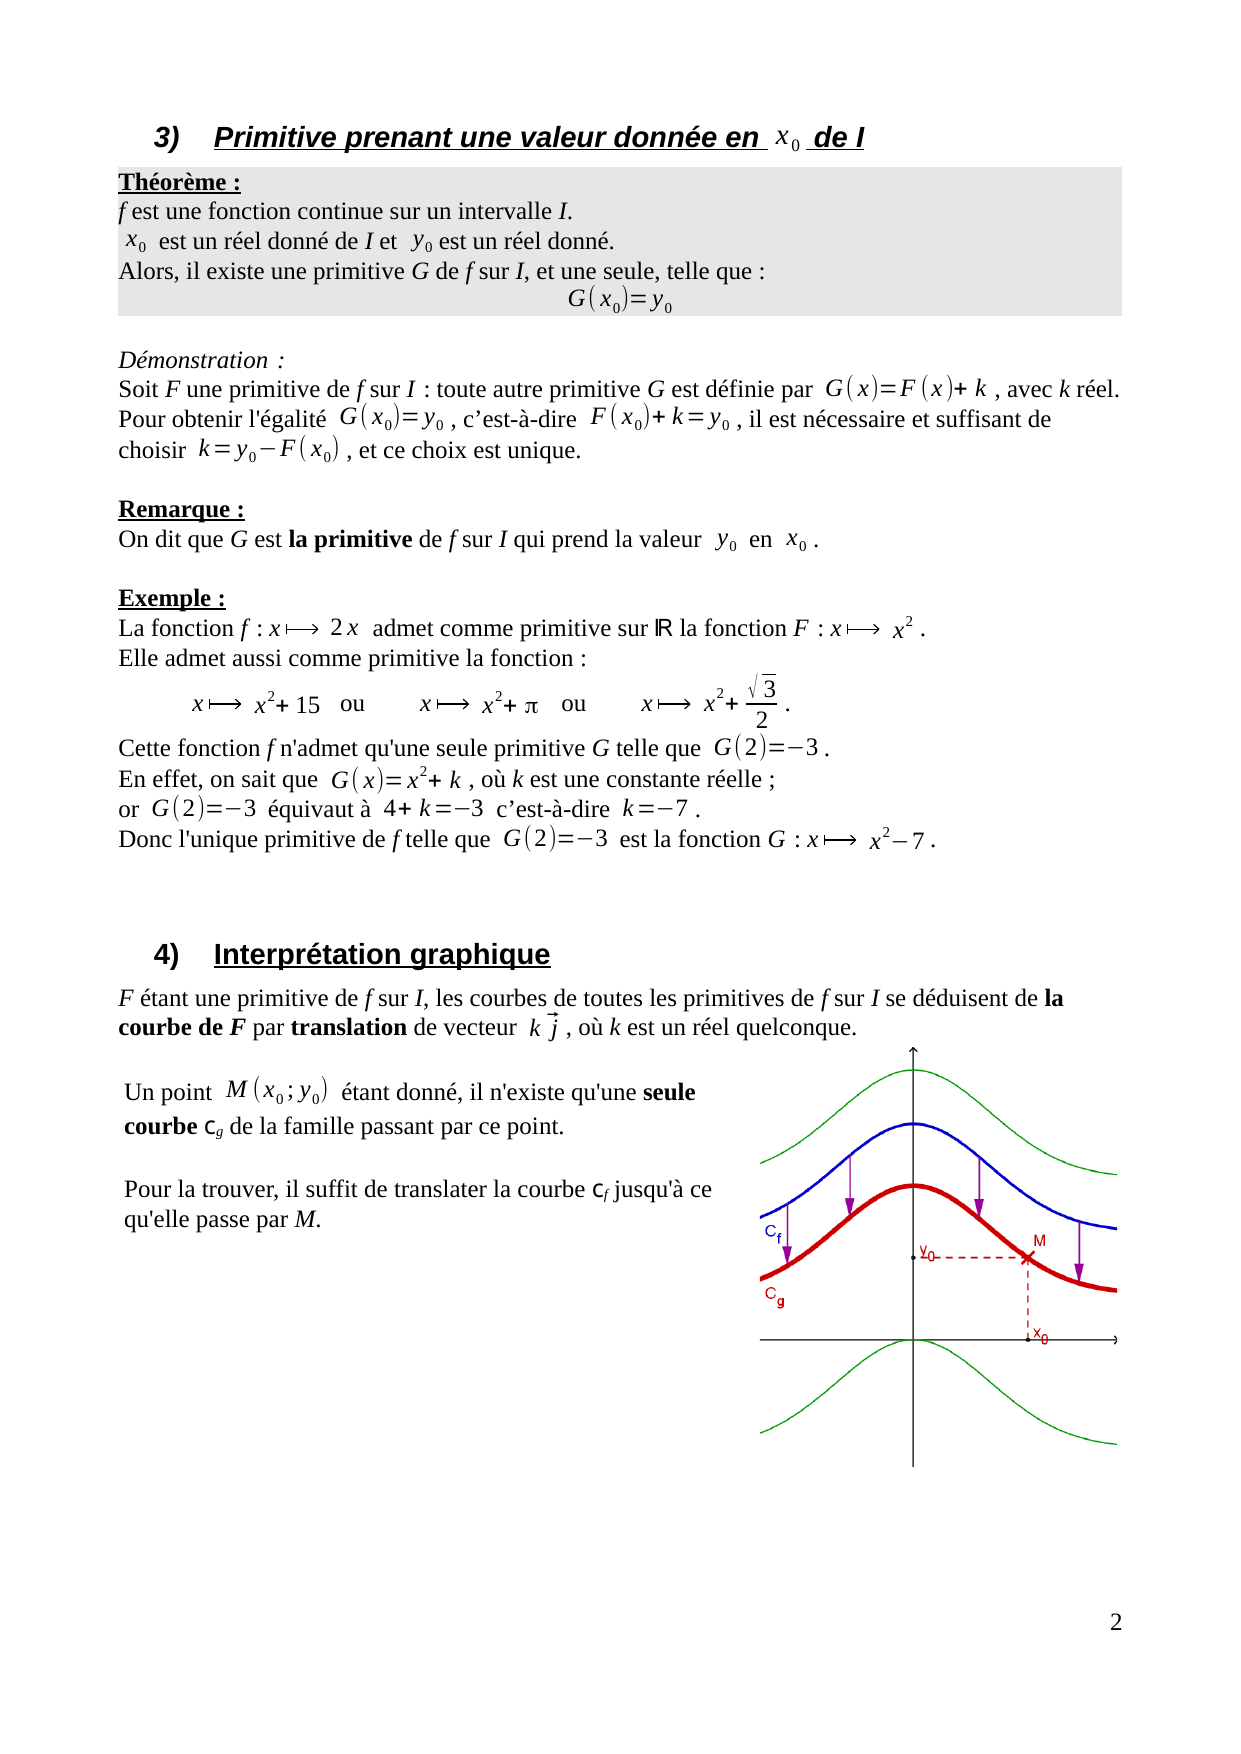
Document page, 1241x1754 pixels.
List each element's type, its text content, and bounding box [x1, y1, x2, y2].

text Soit F une primitive de f sur I : toute autre primitive G est définie par , avec k réel. [118, 374, 1122, 403]
text En effet, on sait que , où k est une constante réelle ; [118, 762, 1122, 794]
text or équivaut à c’est-à-dire . [118, 794, 1122, 823]
text Donc l'unique primitive de f telle que est la fonction G : x . [118, 823, 1122, 854]
text F étant une primitive de f sur I, les courbes de toutes les primitives de f sur I se déduisent de la courbe de F par translation de vecteur , où k est un réel quelconque. [118, 983, 1122, 1042]
text Pour obtenir l'égalité , c’est-à-dire , il est nécessaire et suffisant de choisir , et ce choix est unique. [118, 403, 1122, 466]
text Cette fonction f n'admet qu'une seule primitive G telle que . [118, 733, 1122, 762]
text On dit que G est la primitive de f sur I qui prend la valeur en . [118, 523, 1122, 554]
text Théorème : [118, 167, 1122, 196]
text La fonction f : x admet comme primitive sur ℝ la fonction F : x . [118, 612, 1122, 643]
text Exemple : [118, 583, 1122, 612]
text est un réel donné de I et est un réel donné. [118, 225, 1122, 256]
text Remarque : [118, 494, 1122, 523]
text Alors, il existe une primitive G de f sur I, et une seule, telle que : [118, 256, 1122, 285]
table_header [754, 1042, 1123, 1501]
subtitle Interprétation graphique [153, 937, 1122, 970]
text Démonstration : [118, 345, 1122, 374]
table_header Un point étant donné, il n'existe qu'une seule courbe cg de la famille passant par ce point. Pour la trouver, il suffit de translater la courbe cf jusqu'à ce qu'elle passe par M. [118, 1042, 754, 1501]
subtitle Primitive prenant une valeur donnée en de I [153, 118, 1122, 155]
text f est une fonction continue sur un intervalle I. [118, 196, 1122, 225]
text x ou x ou x . [118, 672, 1122, 733]
text Elle admet aussi comme primitive la fonction : [118, 643, 1122, 672]
